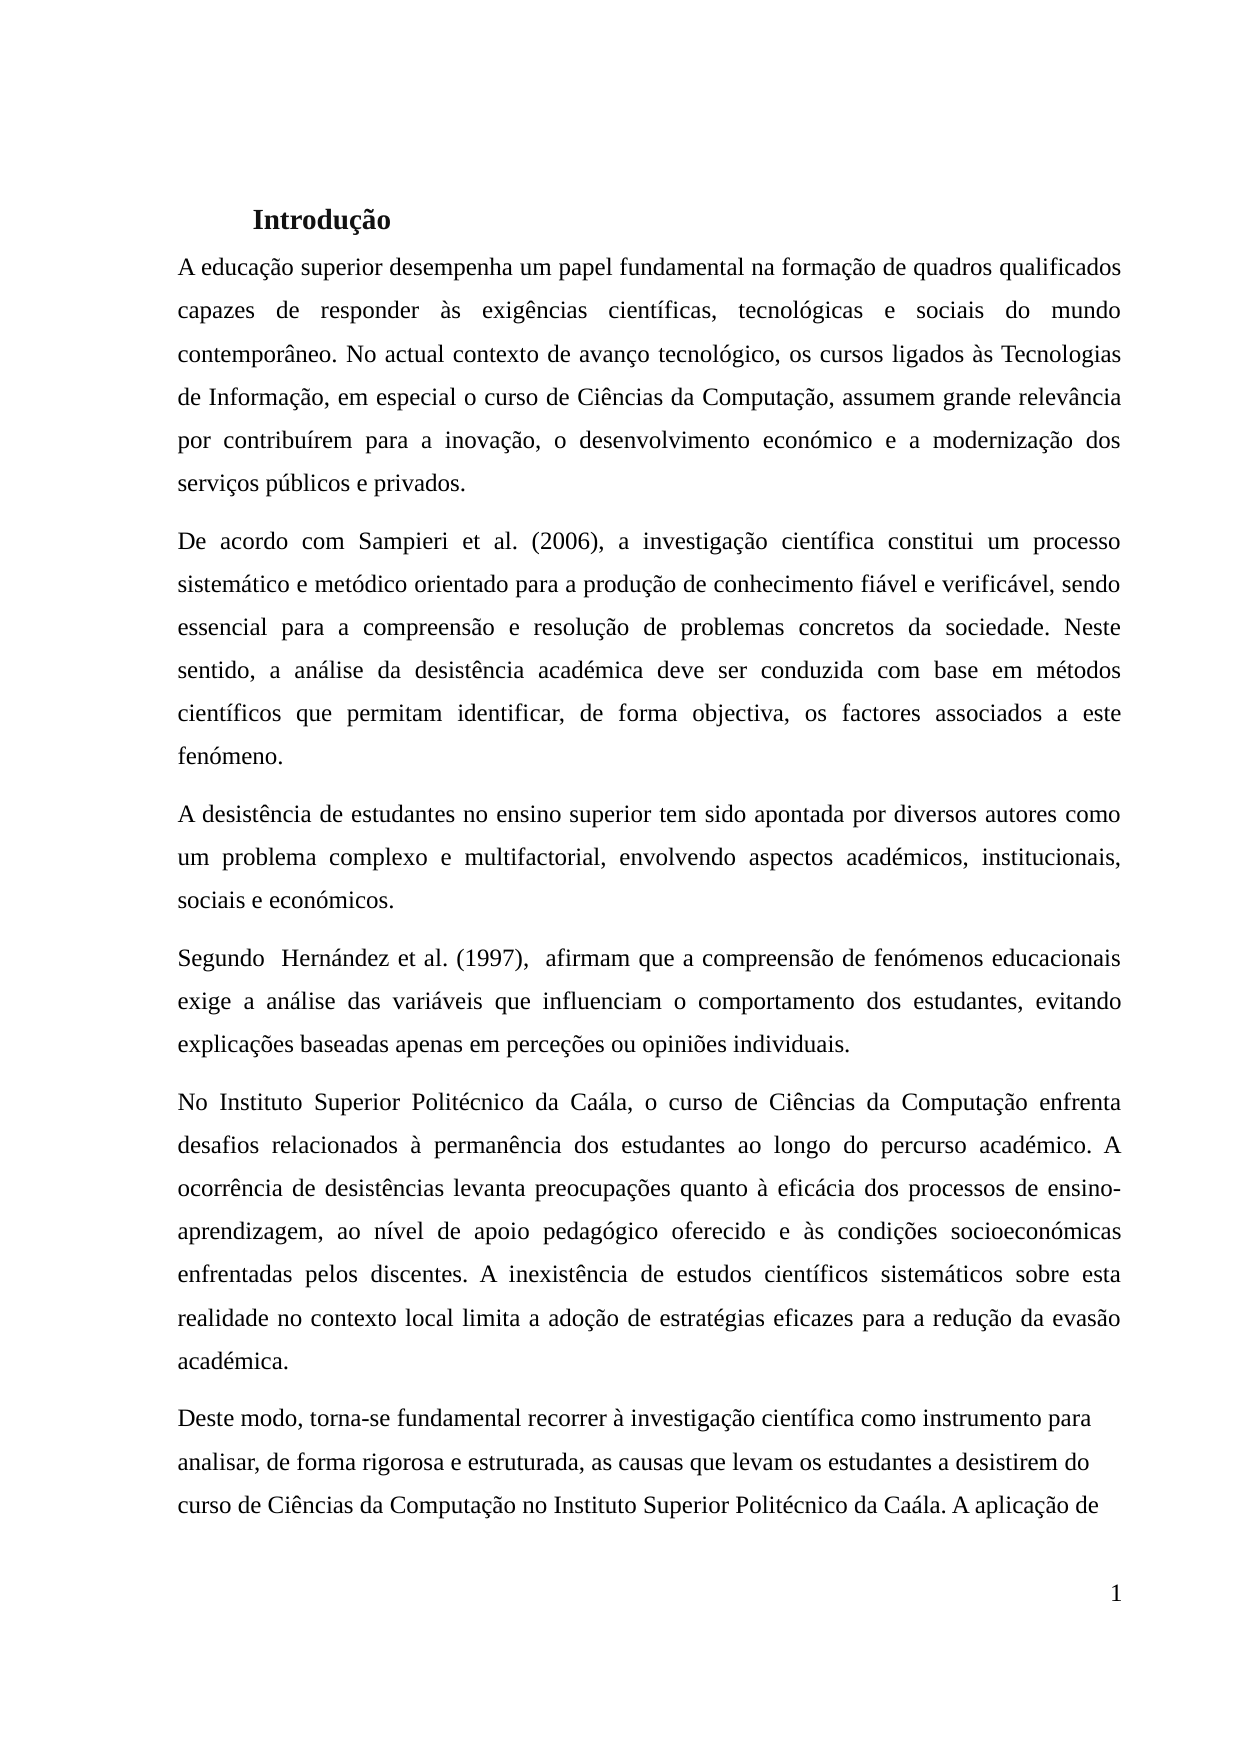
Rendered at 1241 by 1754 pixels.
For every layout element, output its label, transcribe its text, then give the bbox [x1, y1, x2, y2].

text A desistência de estudantes no ensino superior tem sido apontada por diversos autores como um problema complexo e multifactorial, envolvendo aspectos académicos, institucionais, sociais e económicos. [177, 799, 1122, 914]
text Deste modo, torna-se fundamental recorrer à investigação científica como instrumento para analisar, de forma rigorosa e estruturada, as causas que levam os estudantes a desistirem do curso de Ciências da Computação no Instituto Superior Politécnico da Caála. A aplicação de [177, 1403, 1122, 1518]
text No Instituto Superior Politécnico da Caála, o curso de Ciências da Computação enfrenta desafios relacionados à permanência dos estudantes ao longo do percurso académico. A ocorrência de desistências levanta preocupações quanto à eficácia dos processos de ensino-aprendizagem, ao nível de apoio pedagógico oferecido e às condições socioeconómicas enfrentadas pelos discentes. A inexistência de estudos científicos sistemáticos sobre esta realidade no contexto local limita a adoção de estratégias eficazes para a redução da evasão académica. [177, 1087, 1122, 1374]
text A educação superior desempenha um papel fundamental na formação de quadros qualificados capazes de responder às exigências científicas, tecnológicas e sociais do mundo contemporâneo. No actual contexto de avanço tecnológico, os cursos ligados às Tecnologias de Informação, em especial o curso de Ciências da Computação, assumem grande relevância por contribuírem para a inovação, o desenvolvimento económico e a modernização dos serviços públicos e privados. [177, 252, 1122, 497]
text De acordo com Sampieri et al. (2006), a investigação científica constitui um processo sistemático e metódico orientado para a produção de conhecimento fiável e verificável, sendo essencial para a compreensão e resolução de problemas concretos da sociedade. Neste sentido, a análise da desistência académica deve ser conduzida com base em métodos científicos que permitam identificar, de forma objectiva, os factores associados a este fenómeno. [177, 526, 1122, 770]
text Segundo Hernández et al. (1997), afirmam que a compreensão de fenómenos educacionais exige a análise das variáveis que influenciam o comportamento dos estudantes, evitando explicações baseadas apenas em perceções ou opiniões individuais. [177, 943, 1122, 1058]
list Introdução [252, 202, 1122, 236]
